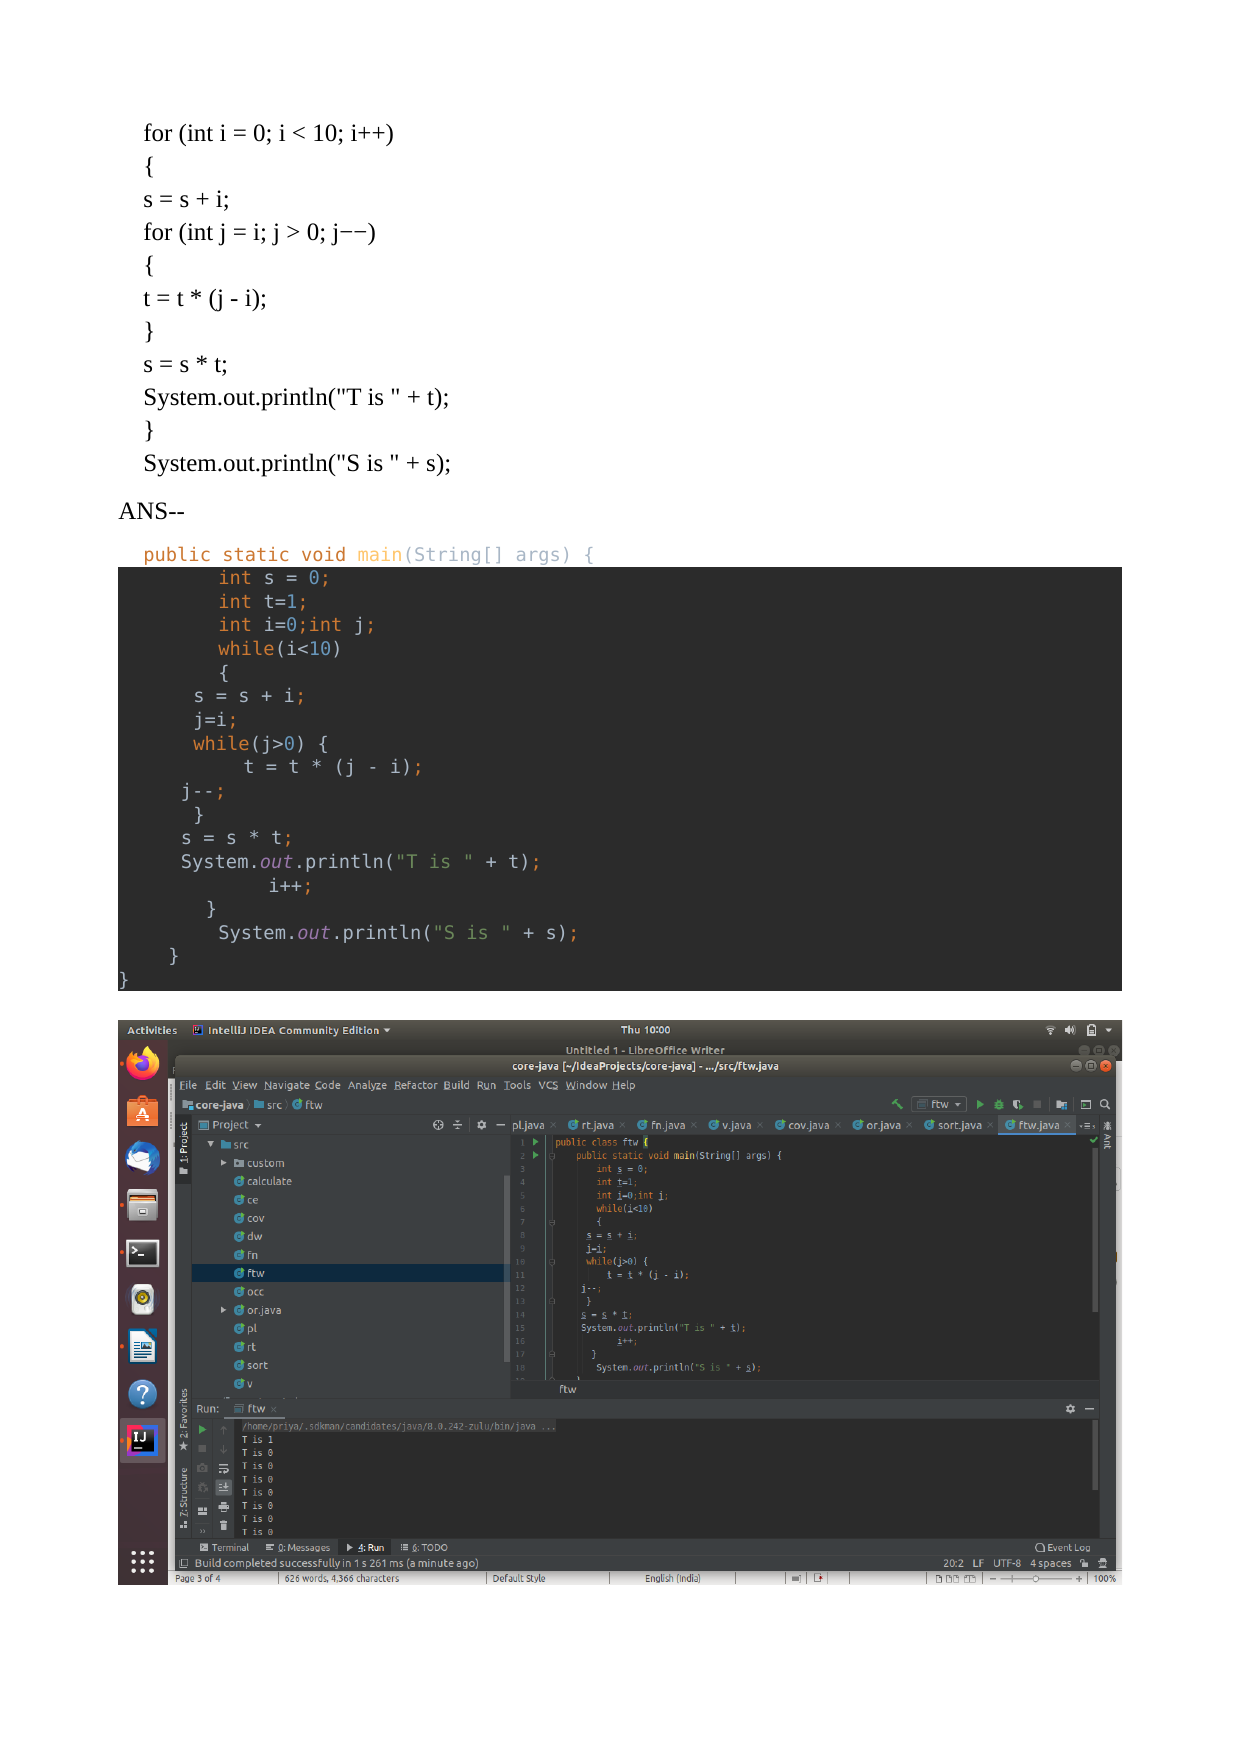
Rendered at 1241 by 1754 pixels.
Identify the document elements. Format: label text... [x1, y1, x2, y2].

text } [118, 969, 1122, 991]
text int i=0;int j; [118, 614, 1122, 638]
text } [118, 804, 1122, 827]
picture [118, 1020, 1123, 1585]
text t = t * (j - i); [118, 756, 1122, 780]
text s = s * t; [118, 827, 1122, 851]
text } [118, 898, 1122, 922]
text } [118, 946, 1122, 969]
text while(j>0) { [118, 733, 1122, 756]
text ANS-- [118, 496, 1122, 525]
text { [118, 662, 1122, 685]
text j--; [118, 780, 1122, 804]
text int t=1; [118, 591, 1122, 614]
text int s = 0; [118, 567, 1122, 591]
text public static void main(String[] args) { [118, 543, 1122, 567]
text System.out.println("S is " + s); [118, 922, 1122, 946]
text System.out.println("T is " + t); [118, 851, 1122, 874]
text for (int i = 0; i < 10; i++) { s = s + i; for (int j = i; j > 0; j−−) { t = t * (j - i); } s = s * t; System.out.println("T is " + t); } System.out.println("S is " + s); [118, 118, 1122, 477]
text j=i; [118, 709, 1122, 733]
text while(i<10) [118, 638, 1122, 662]
text i++; [118, 874, 1122, 898]
text s = s + i; [118, 685, 1122, 709]
